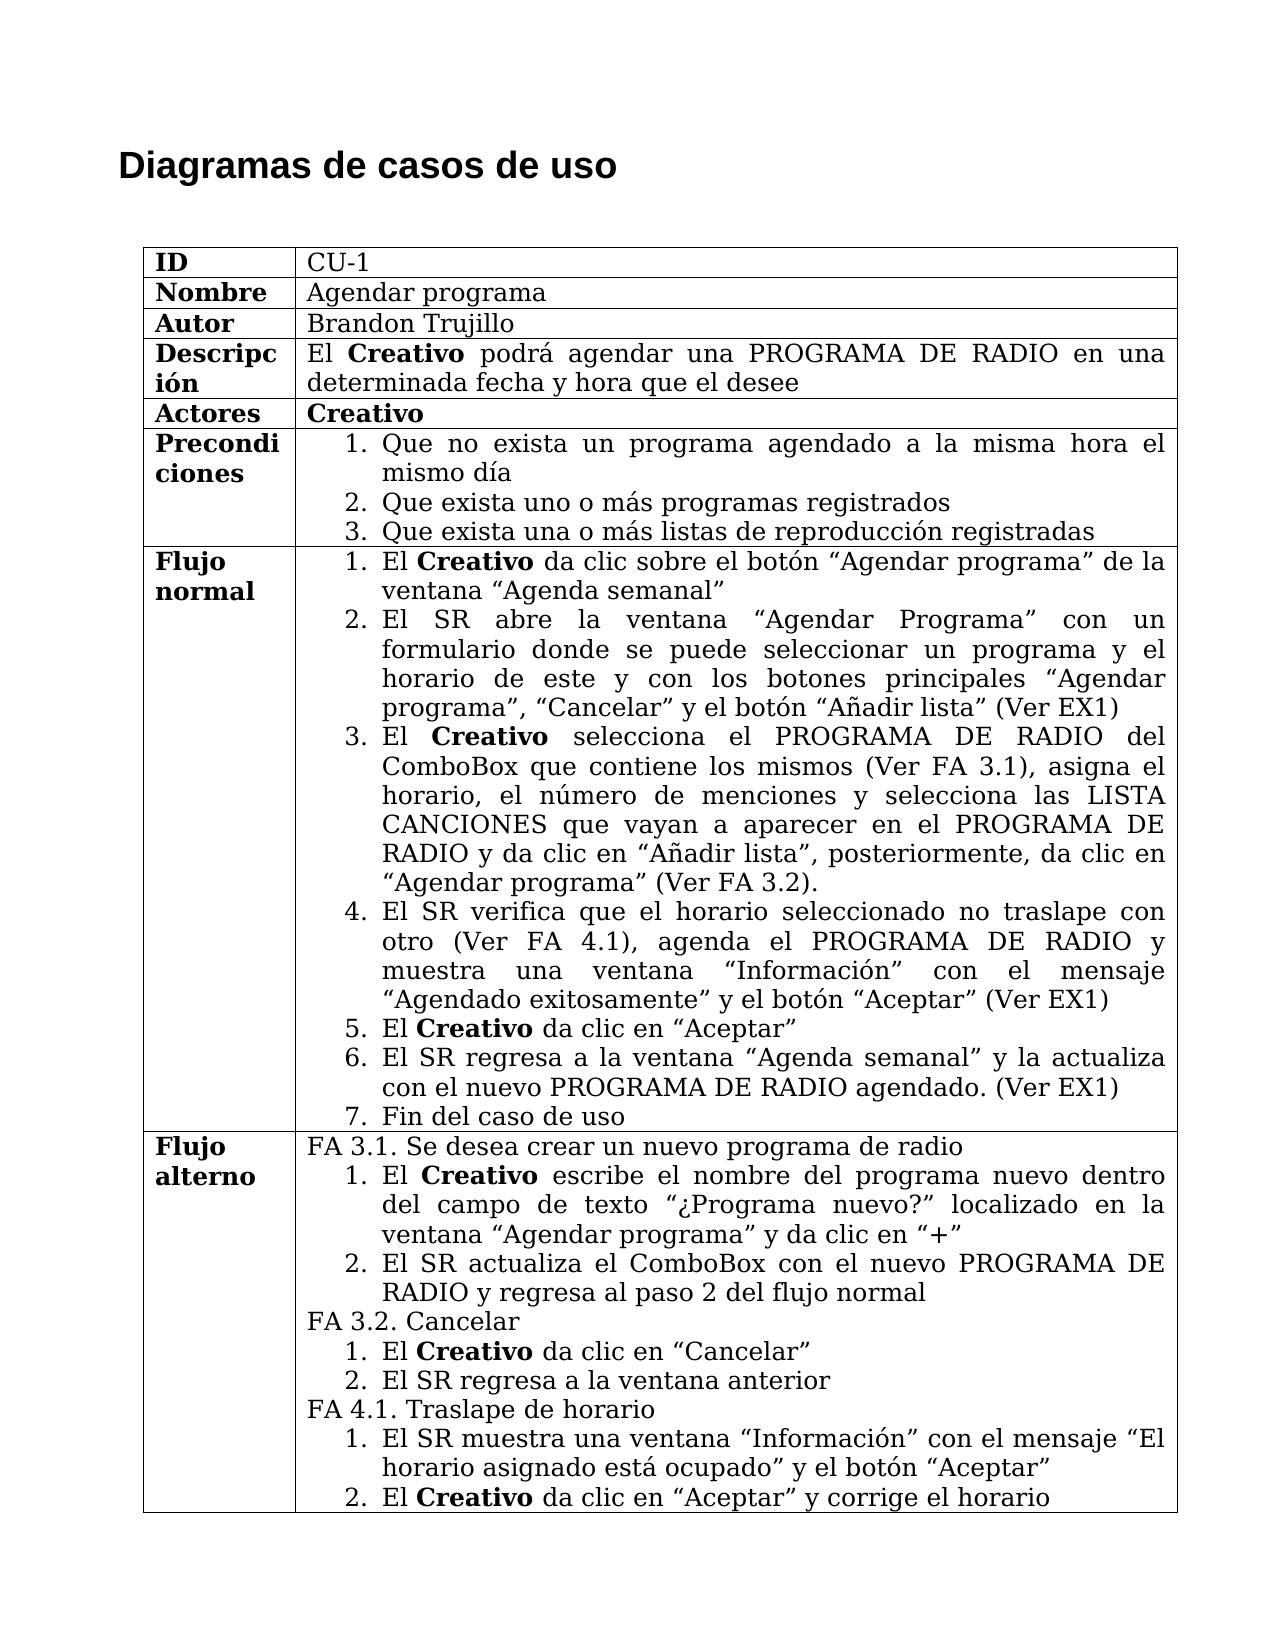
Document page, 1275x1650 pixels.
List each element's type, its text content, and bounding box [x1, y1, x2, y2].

table_cell Brandon Trujillo [296, 309, 1177, 338]
table_cell El Creativo podrá agendar una PROGRAMA DE RADIO en una determinada fecha y hora que el desee [296, 339, 1177, 398]
table_cell Descripción [144, 339, 295, 398]
table_cell El Creativo da clic sobre el botón “Agendar programa” de la ventana “Agenda semanal” El SR abre la ventana “Agendar Programa” con un formulario donde se puede seleccionar un programa y el horario de este y con los botones principales “Agendar programa”, “Cancelar” y el botón “Añadir lista” (Ver EX1) El Creativo selecciona el PROGRAMA DE RADIO del ComboBox que contiene los mismos (Ver FA 3.1), asigna el horario, el número de menciones y selecciona las LISTA CANCIONES que vayan a aparecer en el PROGRAMA DE RADIO y da clic en “Añadir lista”, posteriormente, da clic en “Agendar programa” (Ver FA 3.2). El SR verifica que el horario seleccionado no traslape con otro (Ver FA 4.1), agenda el PROGRAMA DE RADIO y muestra una ventana “Información” con el mensaje “Agendado exitosamente” y el botón “Aceptar” (Ver EX1) El Creativo da clic en “Aceptar” El SR regresa a la ventana “Agenda semanal” y la actualiza con el nuevo PROGRAMA DE RADIO agendado. (Ver EX1) Fin del caso de uso [296, 547, 1177, 1131]
table_cell Precondiciones [144, 429, 295, 546]
table_cell Flujo normal [144, 547, 295, 1131]
subtitle Diagramas de casos de uso [118, 143, 1157, 187]
table_cell Nombre [144, 278, 295, 308]
table_cell Flujo alterno [144, 1132, 295, 1512]
table_cell Actores [144, 399, 295, 428]
table_header ID [144, 248, 295, 277]
table_cell Creativo [296, 399, 1177, 428]
table_cell Autor [144, 309, 295, 338]
table_header CU-1 [296, 248, 1177, 277]
table_cell Agendar programa [296, 278, 1177, 308]
table_cell Que no exista un programa agendado a la misma hora el mismo día Que exista uno o más programas registrados Que exista una o más listas de reproducción registradas [296, 429, 1177, 546]
table_cell FA 3.1. Se desea crear un nuevo programa de radio El Creativo escribe el nombre del programa nuevo dentro del campo de texto “¿Programa nuevo?” localizado en la ventana “Agendar programa” y da clic en “+” El SR actualiza el ComboBox con el nuevo PROGRAMA DE RADIO y regresa al paso 2 del flujo normal FA 3.2. Cancelar El Creativo da clic en “Cancelar” El SR regresa a la ventana anterior FA 4.1. Traslape de horario El SR muestra una ventana “Información” con el mensaje “El horario asignado está ocupado” y el botón “Aceptar” El Creativo da clic en “Aceptar” y corrige el horario El SR regresa al paso 4 del flujo normal [296, 1132, 1177, 1512]
